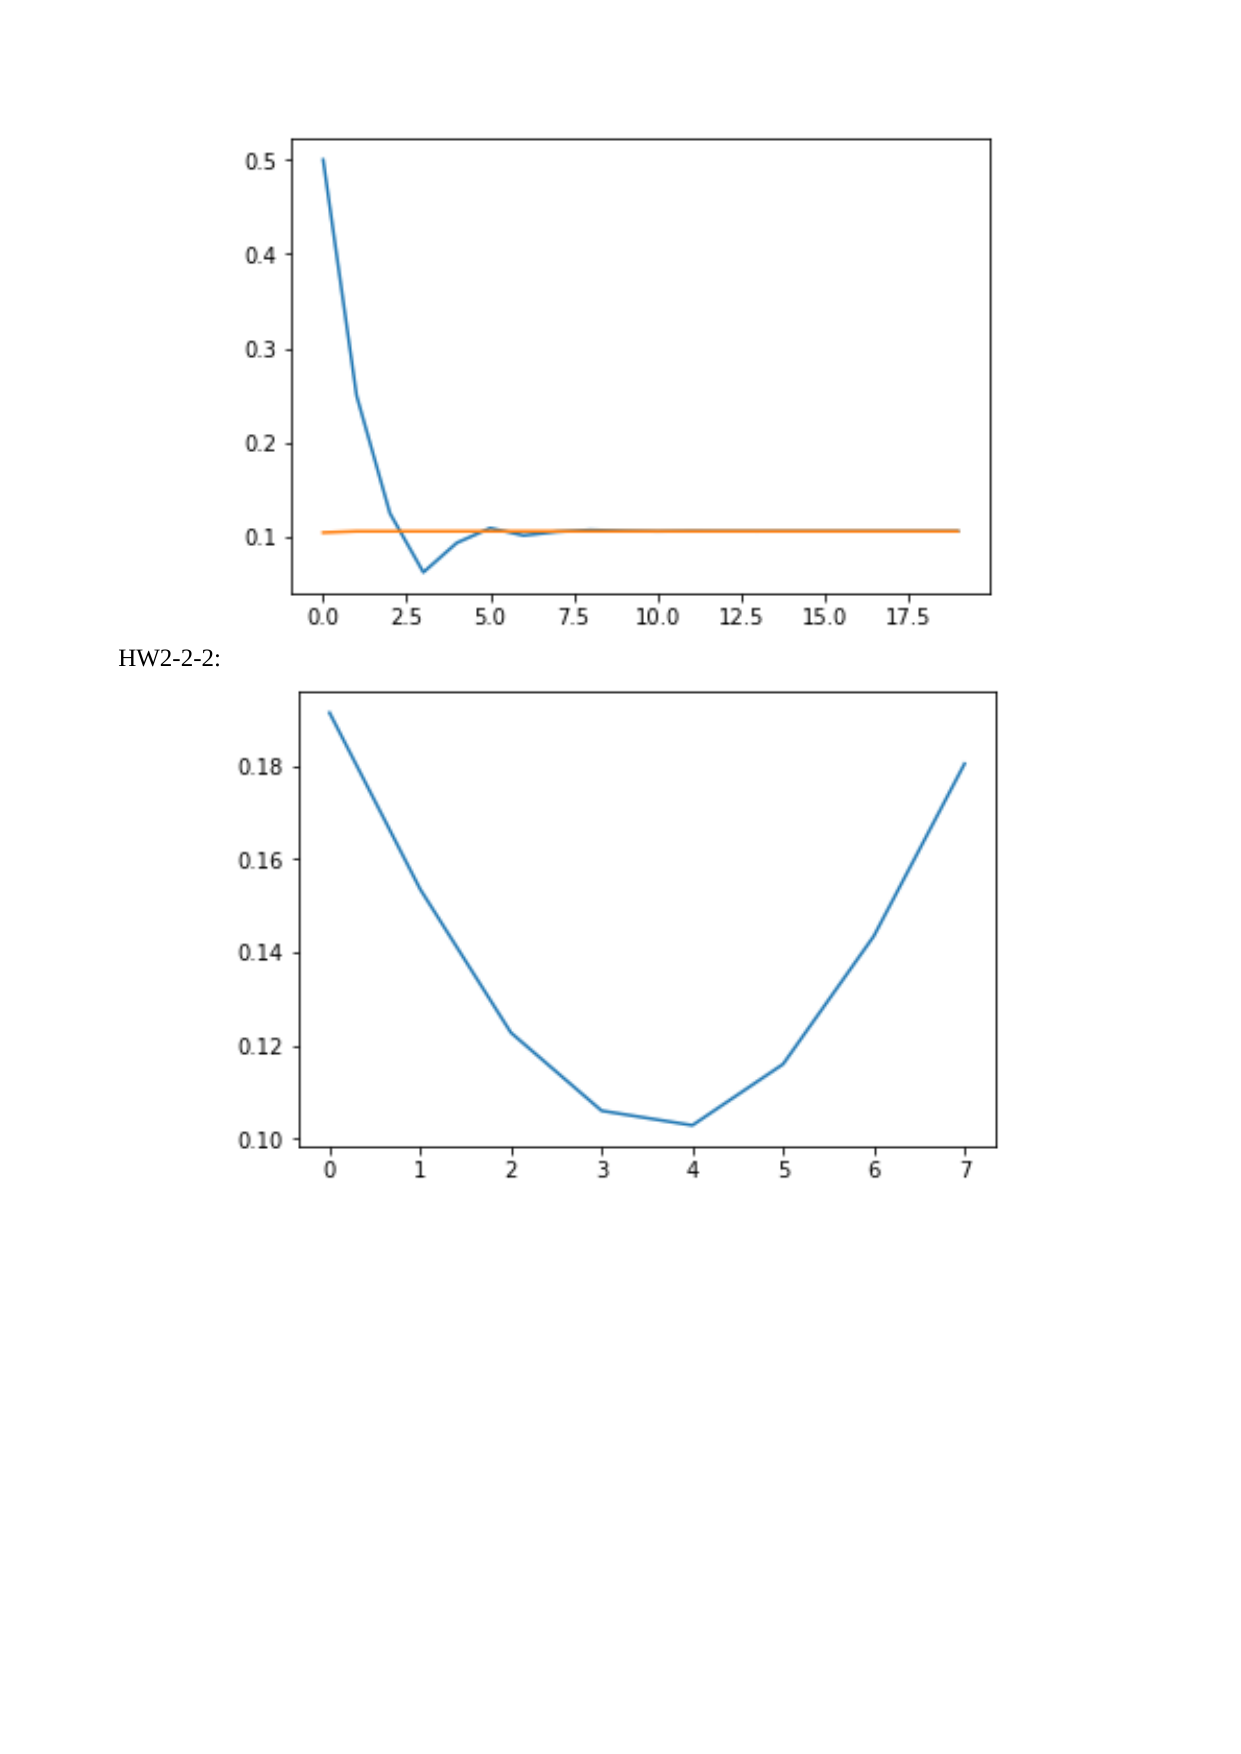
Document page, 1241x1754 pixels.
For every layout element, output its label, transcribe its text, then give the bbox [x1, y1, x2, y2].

picture [222, 672, 1019, 1197]
text HW2-2-2: [118, 118, 1122, 672]
picture [229, 118, 1011, 644]
